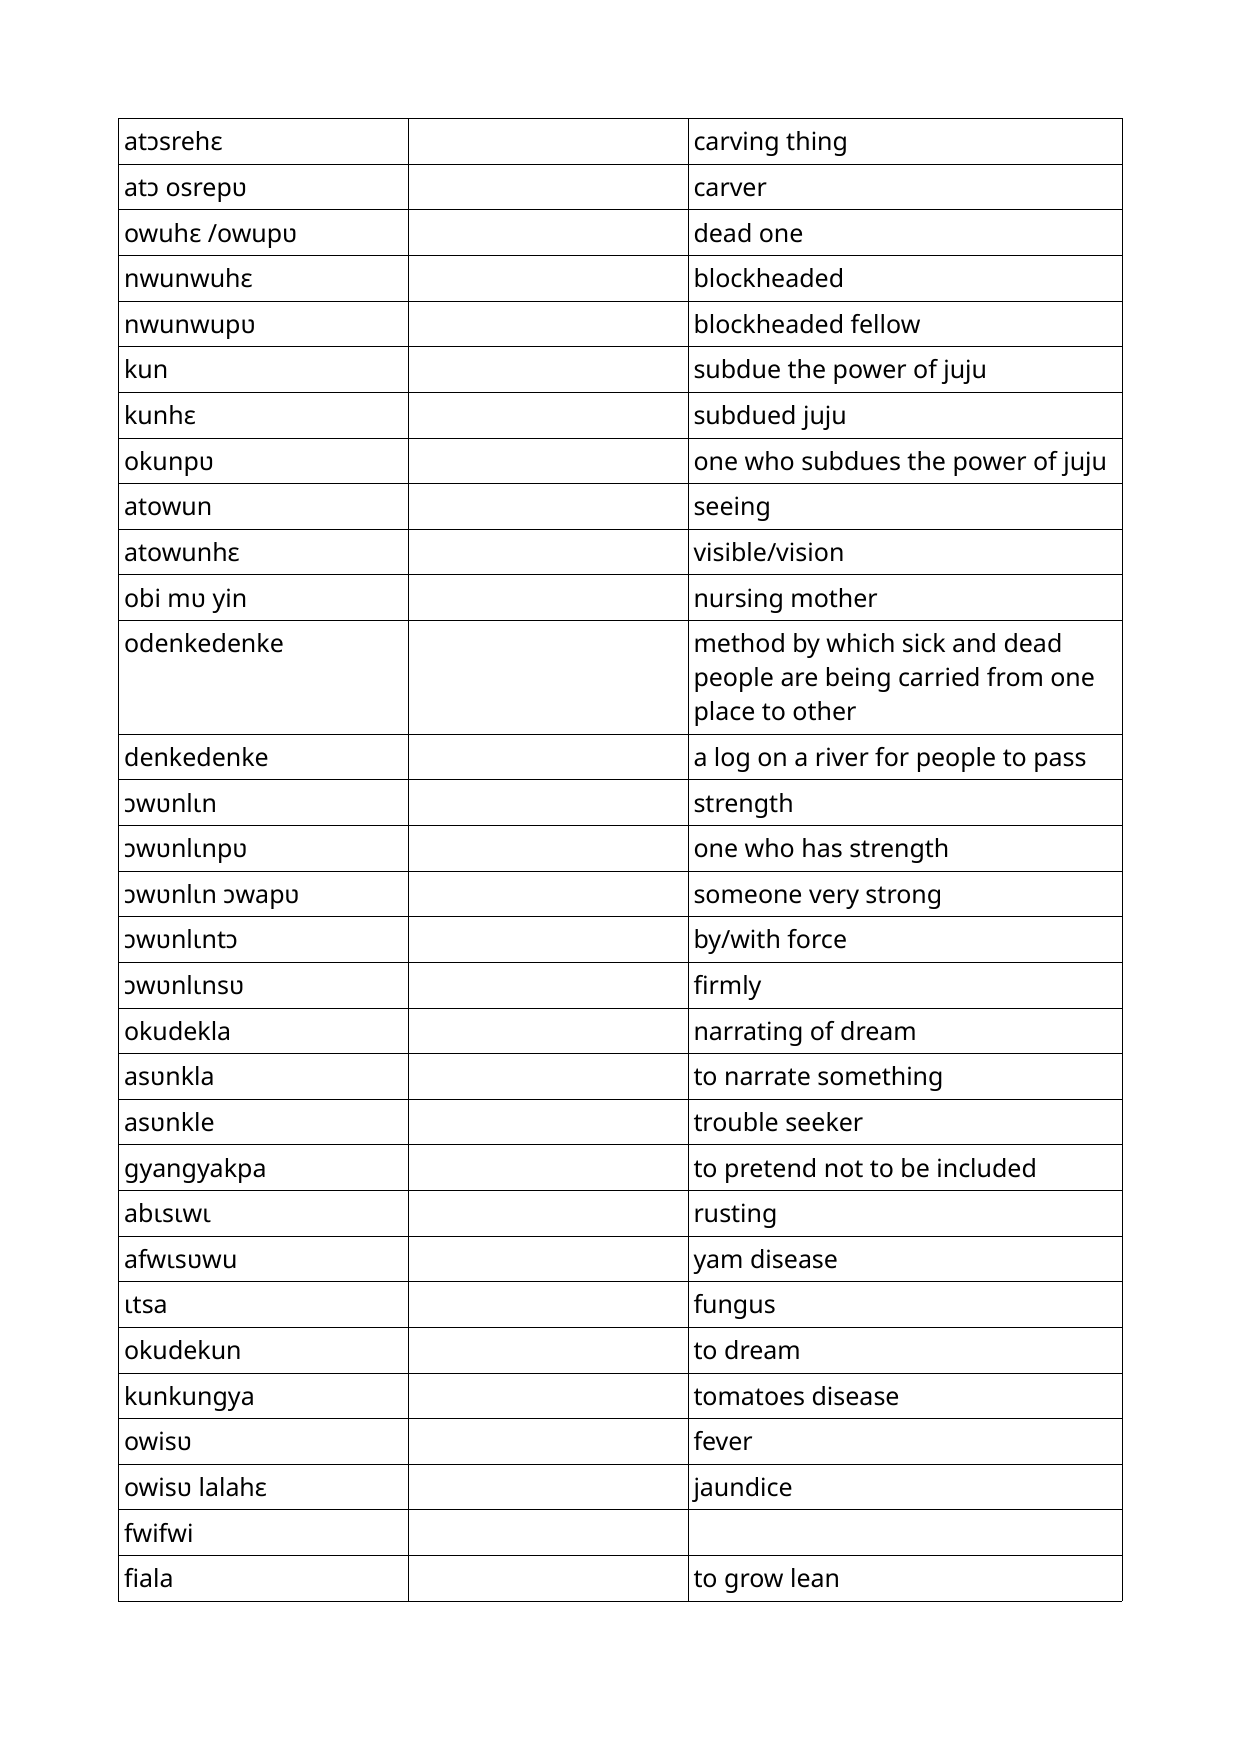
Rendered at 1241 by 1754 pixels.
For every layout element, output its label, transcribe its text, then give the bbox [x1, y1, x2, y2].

table_cell one who subdues the power of juju [689, 439, 1122, 483]
table_cell someone very strong [689, 872, 1122, 916]
table_cell ɔwʋnlɩntɔ [119, 917, 408, 962]
table_cell nwunwuhɛ [119, 256, 408, 301]
table_cell rusting [689, 1191, 1122, 1236]
table_cell to grow lean [689, 1556, 1122, 1601]
table_cell obi mʋ yin [119, 575, 408, 620]
table_cell owuhɛ /owupʋ [119, 210, 408, 255]
table_cell fwifwi [119, 1510, 408, 1555]
table_cell to pretend not to be included [689, 1145, 1122, 1190]
table_cell subdue the power of juju [689, 347, 1122, 392]
table_cell one who has strength [689, 826, 1122, 871]
table_cell [409, 917, 688, 962]
table_cell atowun [119, 484, 408, 529]
table_cell [409, 1054, 688, 1099]
table_cell [409, 1510, 688, 1555]
table_cell kun [119, 347, 408, 392]
table_cell [409, 1282, 688, 1327]
table_cell ɔwʋnlɩn [119, 780, 408, 825]
table_cell carver [689, 165, 1122, 209]
table_cell carving thing [689, 119, 1122, 164]
table_cell [409, 1465, 688, 1509]
table_cell owisʋ lalahɛ [119, 1465, 408, 1509]
table_cell [409, 1145, 688, 1190]
table_cell [409, 165, 688, 209]
table_cell strength [689, 780, 1122, 825]
table_cell [409, 439, 688, 483]
table_cell atɔ osrepʋ [119, 165, 408, 209]
table_cell [409, 621, 688, 734]
table_cell [409, 1100, 688, 1144]
table_cell nursing mother [689, 575, 1122, 620]
table_cell asʋnkla [119, 1054, 408, 1099]
table_cell [409, 1556, 688, 1601]
table_cell owisʋ [119, 1419, 408, 1464]
table_cell tomatoes disease [689, 1374, 1122, 1418]
table_cell okudekun [119, 1328, 408, 1372]
table_cell by/with force [689, 917, 1122, 962]
table_cell kunhɛ [119, 393, 408, 437]
table_cell [409, 1009, 688, 1053]
table_cell visible/vision [689, 530, 1122, 574]
table_cell [689, 1510, 1122, 1555]
table_cell firmly [689, 963, 1122, 1007]
table_cell fiala [119, 1556, 408, 1601]
table_cell okudekla [119, 1009, 408, 1053]
table_cell [409, 210, 688, 255]
table_cell trouble seeker [689, 1100, 1122, 1144]
table_cell jaundice [689, 1465, 1122, 1509]
table_cell kunkungya [119, 1374, 408, 1418]
table_cell [409, 393, 688, 437]
table_cell a log on a river for people to pass [689, 735, 1122, 779]
table_cell dead one [689, 210, 1122, 255]
table_cell method by which sick and dead people are being carried from one place to other [689, 621, 1122, 734]
table_cell [409, 1328, 688, 1372]
table_cell afwɩsʋwu [119, 1237, 408, 1281]
table_cell odenkedenke [119, 621, 408, 734]
table_cell atowunhɛ [119, 530, 408, 574]
table_cell abɩsɩwɩ [119, 1191, 408, 1236]
table_cell to dream [689, 1328, 1122, 1372]
table_cell [409, 302, 688, 346]
table_cell to narrate something [689, 1054, 1122, 1099]
table_cell denkedenke [119, 735, 408, 779]
table_cell fever [689, 1419, 1122, 1464]
table_cell blockheaded fellow [689, 302, 1122, 346]
table_cell [409, 530, 688, 574]
table_cell ɔwʋnlɩn ɔwapʋ [119, 872, 408, 916]
table_cell [409, 119, 688, 164]
table_cell [409, 735, 688, 779]
table_cell [409, 1237, 688, 1281]
table_cell [409, 347, 688, 392]
table_cell [409, 780, 688, 825]
table_cell ɔwʋnlɩnpʋ [119, 826, 408, 871]
table_cell okunpʋ [119, 439, 408, 483]
table_cell [409, 1419, 688, 1464]
table_cell ɔwʋnlɩnsʋ [119, 963, 408, 1007]
table_cell ɩtsa [119, 1282, 408, 1327]
table_cell gyangyakpa [119, 1145, 408, 1190]
table_cell fungus [689, 1282, 1122, 1327]
table_cell [409, 575, 688, 620]
table_cell asʋnkle [119, 1100, 408, 1144]
table_cell atɔsrehɛ [119, 119, 408, 164]
table_cell [409, 963, 688, 1007]
table_cell nwunwupʋ [119, 302, 408, 346]
table_cell [409, 484, 688, 529]
table_cell [409, 872, 688, 916]
table_cell [409, 256, 688, 301]
table_cell yam disease [689, 1237, 1122, 1281]
table_cell blockheaded [689, 256, 1122, 301]
table_cell [409, 826, 688, 871]
table_cell [409, 1374, 688, 1418]
table_cell narrating of dream [689, 1009, 1122, 1053]
table_cell [409, 1191, 688, 1236]
table_cell subdued juju [689, 393, 1122, 437]
table_cell seeing [689, 484, 1122, 529]
